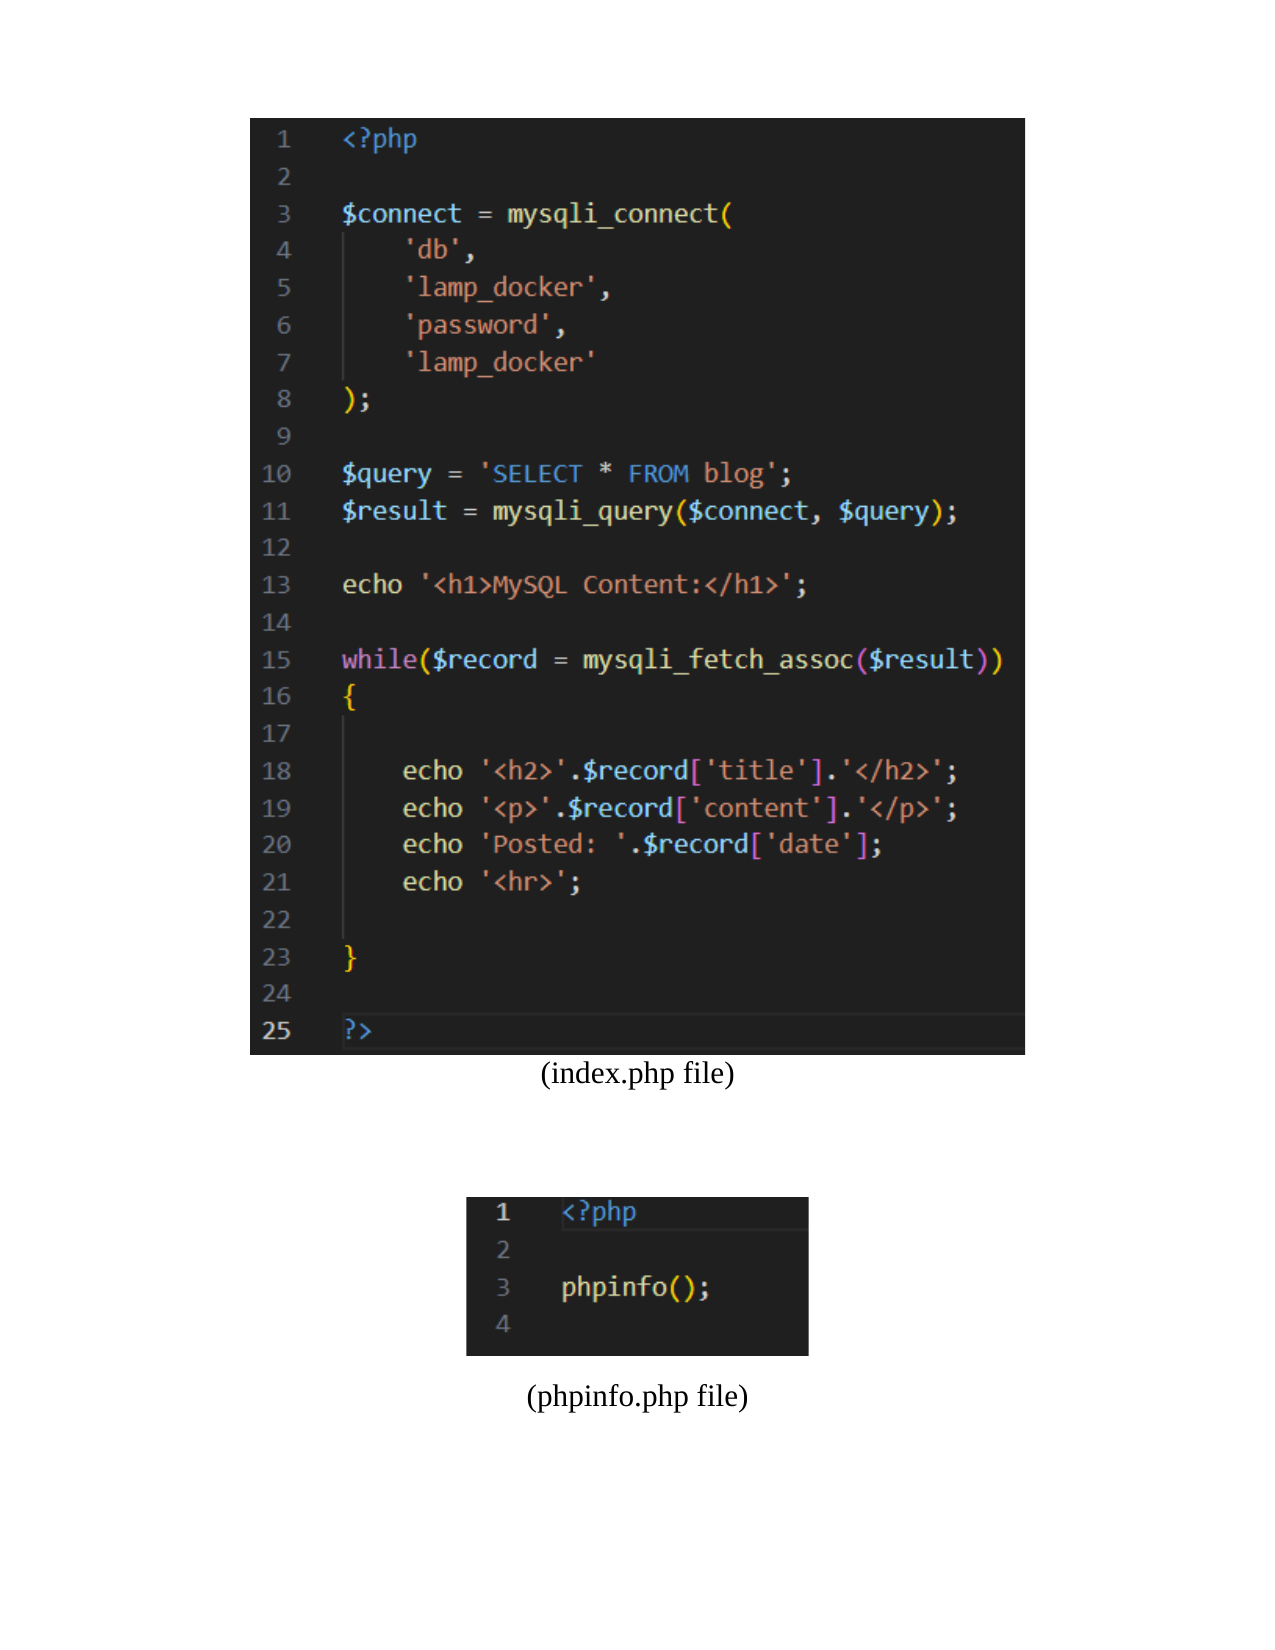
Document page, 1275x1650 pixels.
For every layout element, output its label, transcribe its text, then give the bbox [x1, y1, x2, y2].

text (index.php file) [118, 1052, 1157, 1090]
picture [250, 118, 1025, 1055]
picture [466, 1197, 809, 1356]
text (phpinfo.php file) [118, 1378, 1157, 1413]
